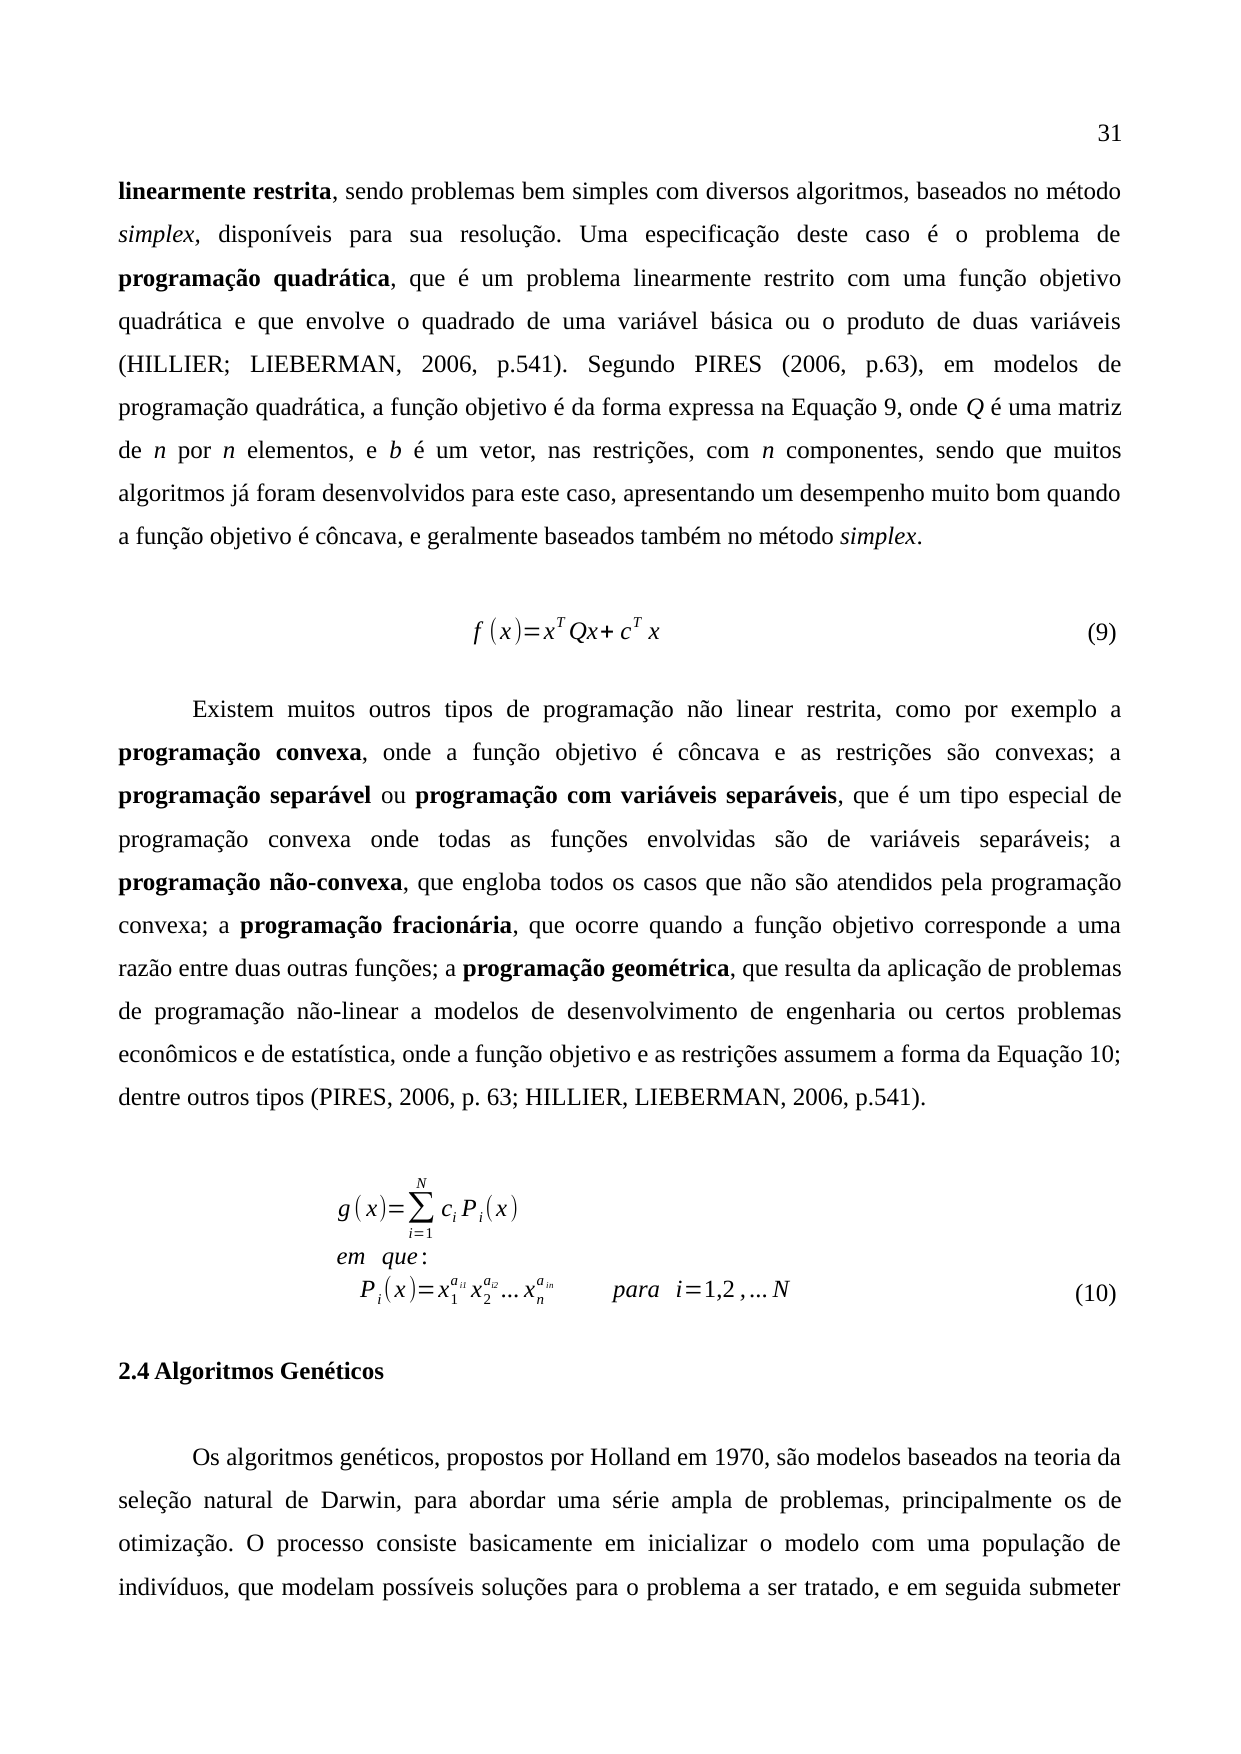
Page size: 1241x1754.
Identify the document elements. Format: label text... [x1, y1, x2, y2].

table_header (9) [1010, 608, 1122, 651]
table_header [118, 1169, 1010, 1313]
table_header [118, 608, 1010, 651]
text Os algoritmos genéticos, propostos por Holland em 1970, são modelos baseados na teoria da seleção natural de Darwin, para abordar uma série ampla de problemas, principalmente os de otimização. O processo consiste basicamente em inicializar o modelo com uma população de indivíduos, que modelam possíveis soluções para o problema a ser tratado, e em seguida submeter [118, 1442, 1122, 1600]
text linearmente restrita, sendo problemas bem simples com diversos algoritmos, baseados no método simplex, disponíveis para sua resolução. Uma especificação deste caso é o problema de programação quadrática, que é um problema linearmente restrito com uma função objetivo quadrática e que envolve o quadrado de uma variável básica ou o produto de duas variáveis (HILLIER; LIEBERMAN, 2006, p.541). Segundo PIRES (2006, p.63), em modelos de programação quadrática, a função objetivo é da forma expressa na Equação 9, onde Q é uma matriz de n por n elementos, e b é um vetor, nas restrições, com n componentes, sendo que muitos algoritmos já foram desenvolvidos para este caso, apresentando um desempenho muito bom quando a função objetivo é côncava, e geralmente baseados também no método simplex. [118, 176, 1122, 550]
list 2.4 Algoritmos Genéticos [118, 1356, 1122, 1385]
table_header (10) [1010, 1169, 1122, 1313]
text Existem muitos outros tipos de programação não linear restrita, como por exemplo a programação convexa, onde a função objetivo é côncava e as restrições são convexas; a programação separável ou programação com variáveis separáveis, que é um tipo especial de programação convexa onde todas as funções envolvidas são de variáveis separáveis; a programação não-convexa, que engloba todos os casos que não são atendidos pela programação convexa; a programação fracionária, que ocorre quando a função objetivo corresponde a uma razão entre duas outras funções; a programação geométrica, que resulta da aplicação de problemas de programação não-linear a modelos de desenvolvimento de engenharia ou certos problemas econômicos e de estatística, onde a função objetivo e as restrições assumem a forma da Equação 10; dentre outros tipos (PIRES, 2006, p. 63; HILLIER, LIEBERMAN, 2006, p.541). [118, 694, 1122, 1111]
